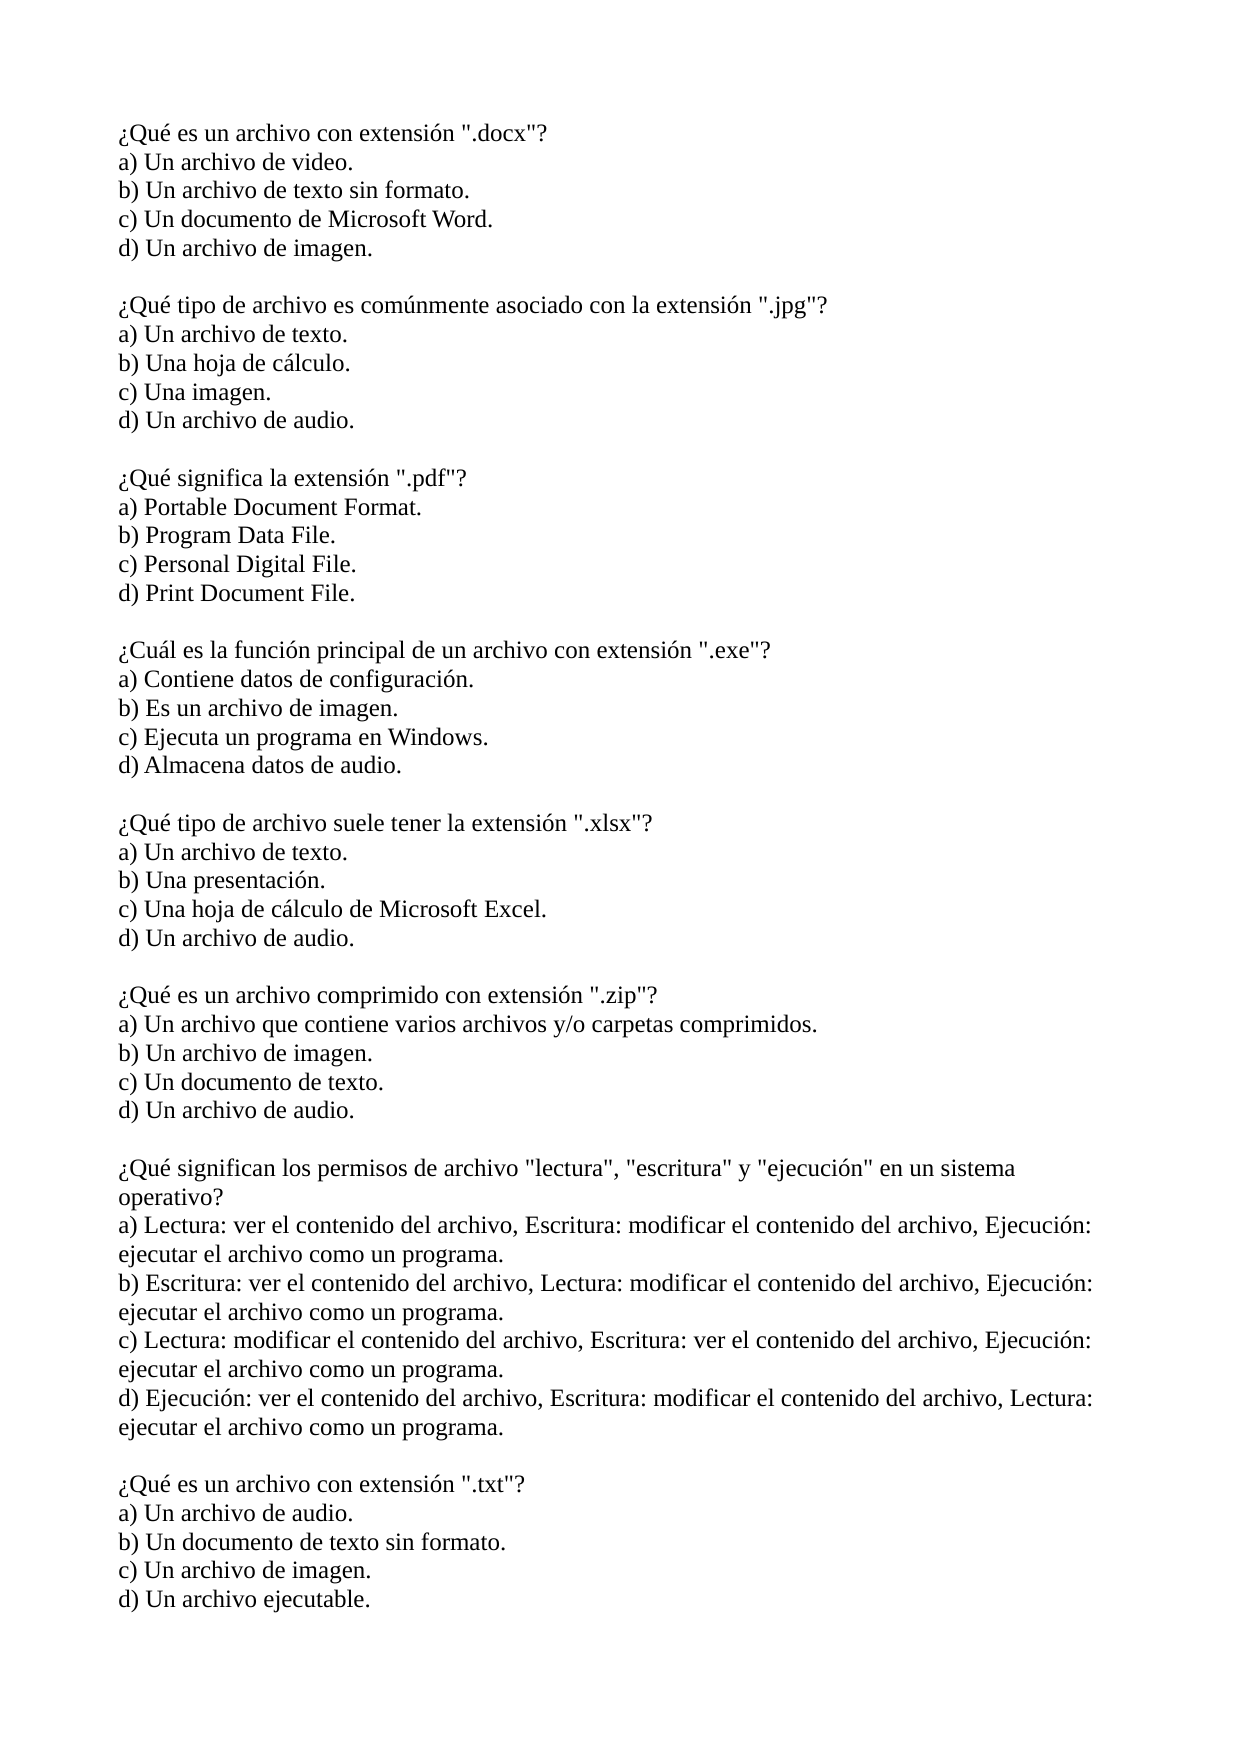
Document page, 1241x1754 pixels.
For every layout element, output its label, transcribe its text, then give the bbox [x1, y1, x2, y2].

text b) Un documento de texto sin formato. [118, 1527, 1122, 1556]
text a) Un archivo que contiene varios archivos y/o carpetas comprimidos. [118, 1009, 1122, 1038]
text c) Una hoja de cálculo de Microsoft Excel. [118, 894, 1122, 923]
text c) Un documento de Microsoft Word. [118, 204, 1122, 233]
text d) Almacena datos de audio. [118, 751, 1122, 779]
text c) Ejecuta un programa en Windows. [118, 722, 1122, 751]
text a) Lectura: ver el contenido del archivo, Escritura: modificar el contenido del archivo, Ejecución: ejecutar el archivo como un programa. [118, 1211, 1122, 1268]
text b) Escritura: ver el contenido del archivo, Lectura: modificar el contenido del archivo, Ejecución: ejecutar el archivo como un programa. [118, 1268, 1122, 1326]
text ¿Qué significan los permisos de archivo "lectura", "escritura" y "ejecución" en un sistema operativo? [118, 1153, 1122, 1211]
text a) Un archivo de audio. [118, 1498, 1122, 1527]
text ¿Qué es un archivo con extensión ".docx"? [118, 118, 1122, 147]
text ¿Qué tipo de archivo suele tener la extensión ".xlsx"? [118, 808, 1122, 837]
text d) Ejecución: ver el contenido del archivo, Escritura: modificar el contenido del archivo, Lectura: ejecutar el archivo como un programa. [118, 1383, 1122, 1441]
text d) Un archivo ejecutable. [118, 1584, 1122, 1613]
text a) Un archivo de texto. [118, 837, 1122, 866]
text c) Un archivo de imagen. [118, 1556, 1122, 1584]
text b) Un archivo de imagen. [118, 1038, 1122, 1067]
text a) Un archivo de video. [118, 147, 1122, 176]
text d) Un archivo de audio. [118, 1096, 1122, 1124]
text d) Un archivo de audio. [118, 923, 1122, 952]
text ¿Qué es un archivo con extensión ".txt"? [118, 1469, 1122, 1498]
text ¿Qué significa la extensión ".pdf"? [118, 463, 1122, 492]
text b) Program Data File. [118, 521, 1122, 549]
text d) Print Document File. [118, 578, 1122, 607]
text c) Un documento de texto. [118, 1067, 1122, 1096]
text ¿Cuál es la función principal de un archivo con extensión ".exe"? [118, 636, 1122, 664]
text b) Un archivo de texto sin formato. [118, 176, 1122, 204]
text d) Un archivo de imagen. [118, 233, 1122, 262]
text a) Portable Document Format. [118, 492, 1122, 521]
text c) Lectura: modificar el contenido del archivo, Escritura: ver el contenido del archivo, Ejecución: ejecutar el archivo como un programa. [118, 1326, 1122, 1383]
text a) Un archivo de texto. [118, 319, 1122, 348]
text ¿Qué es un archivo comprimido con extensión ".zip"? [118, 981, 1122, 1009]
text d) Un archivo de audio. [118, 406, 1122, 434]
text ¿Qué tipo de archivo es comúnmente asociado con la extensión ".jpg"? [118, 291, 1122, 319]
text a) Contiene datos de configuración. [118, 664, 1122, 693]
text b) Es un archivo de imagen. [118, 693, 1122, 722]
text c) Una imagen. [118, 377, 1122, 406]
text b) Una hoja de cálculo. [118, 348, 1122, 377]
text c) Personal Digital File. [118, 549, 1122, 578]
text b) Una presentación. [118, 866, 1122, 894]
